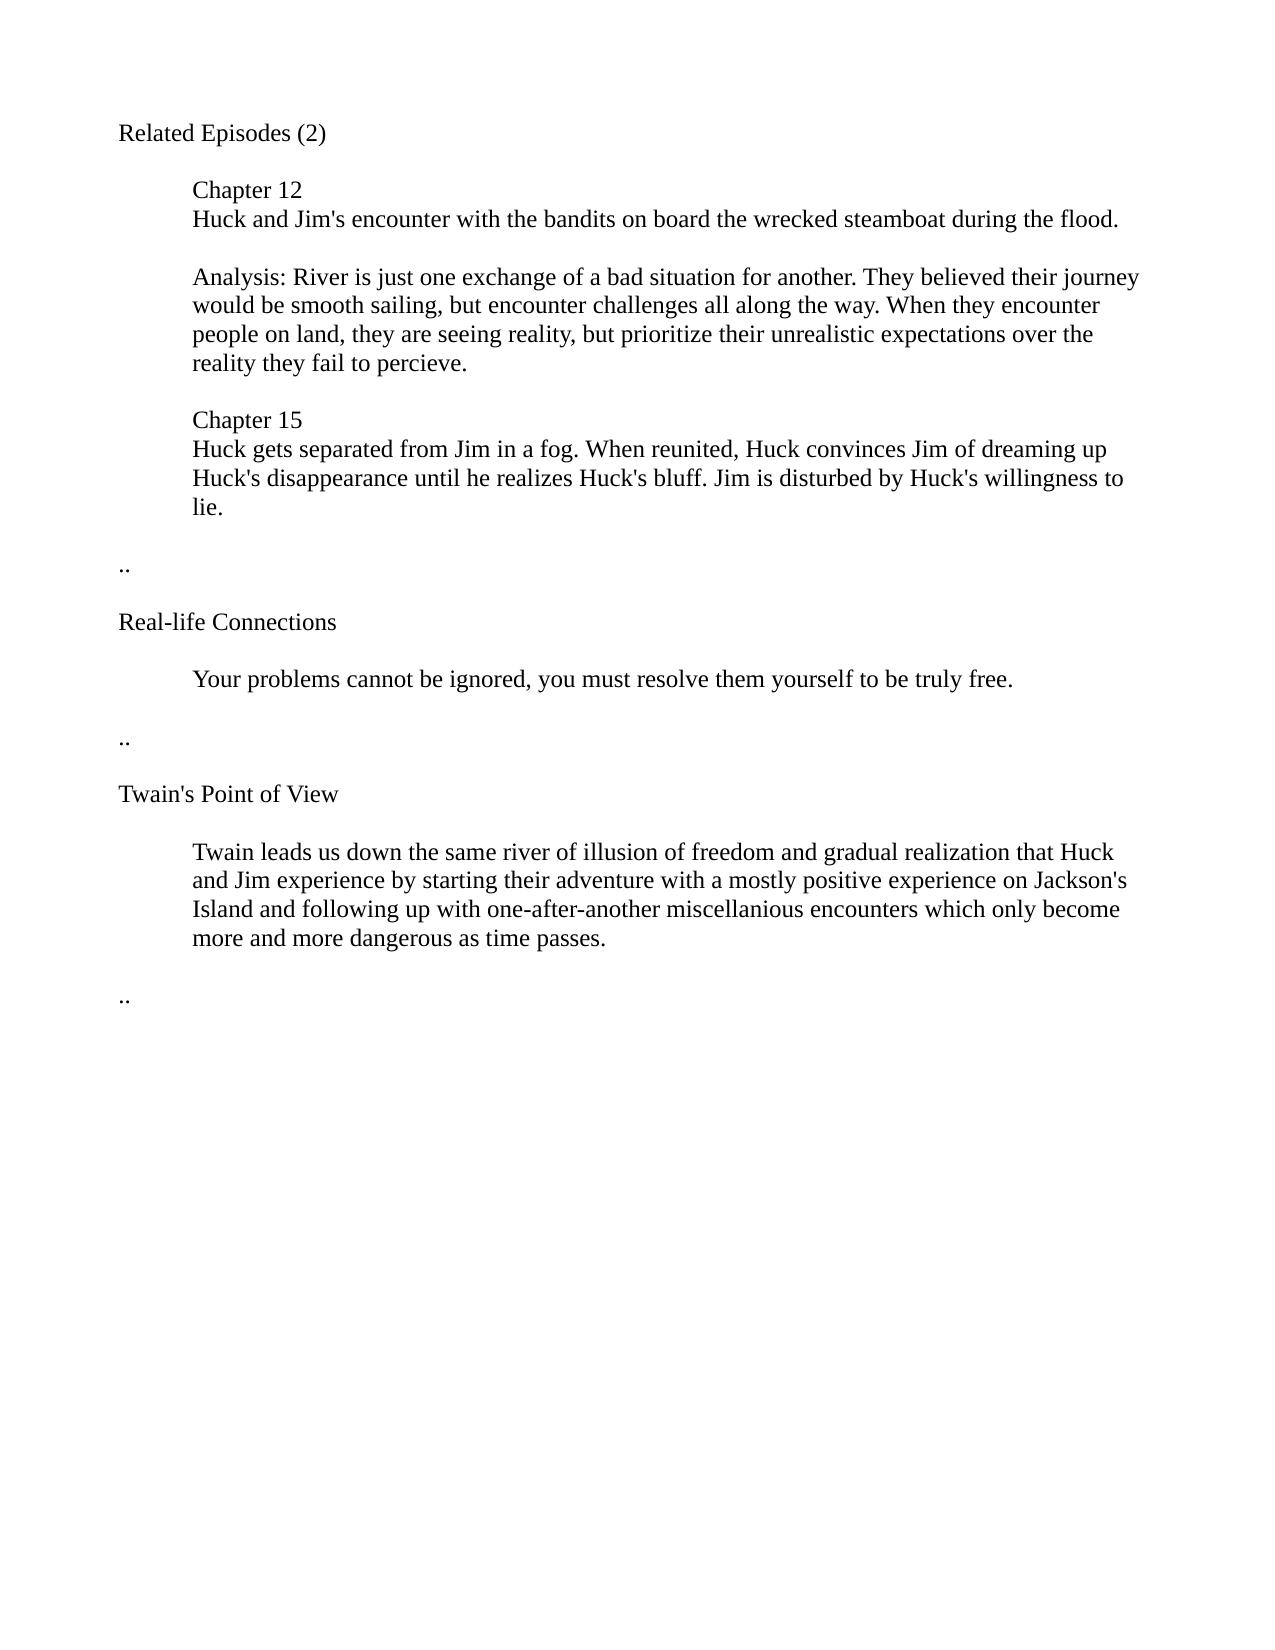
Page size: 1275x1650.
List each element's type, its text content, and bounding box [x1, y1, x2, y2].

text Your problems cannot be ignored, you must resolve them yourself to be truly free. [118, 664, 1157, 693]
text .. [118, 981, 1157, 1009]
text Chapter 12 [118, 176, 1157, 204]
text Real-life Connections [118, 607, 1157, 636]
text Huck and Jim's encounter with the bandits on board the wrecked steamboat during the flood. [118, 204, 1157, 233]
text Twain leads us down the same river of illusion of freedom and gradual realization that Huck and Jim experience by starting their adventure with a mostly positive experience on Jackson's Island and following up with one-after-another miscellanious encounters which only become more and more dangerous as time passes. [118, 837, 1157, 952]
text Analysis: River is just one exchange of a bad situation for another. They believed their journey would be smooth sailing, but encounter challenges all along the way. When they encounter people on land, they are seeing reality, but prioritize their unrealistic expectations over the reality they fail to percieve. [118, 262, 1157, 377]
text Chapter 15 [118, 406, 1157, 434]
text .. [118, 722, 1157, 751]
text Huck gets separated from Jim in a fog. When reunited, Huck convinces Jim of dreaming up Huck's disappearance until he realizes Huck's bluff. Jim is disturbed by Huck's willingness to lie. [118, 434, 1157, 521]
text Twain's Point of View [118, 779, 1157, 808]
text Related Episodes (2) [118, 118, 1157, 147]
text .. [118, 549, 1157, 578]
